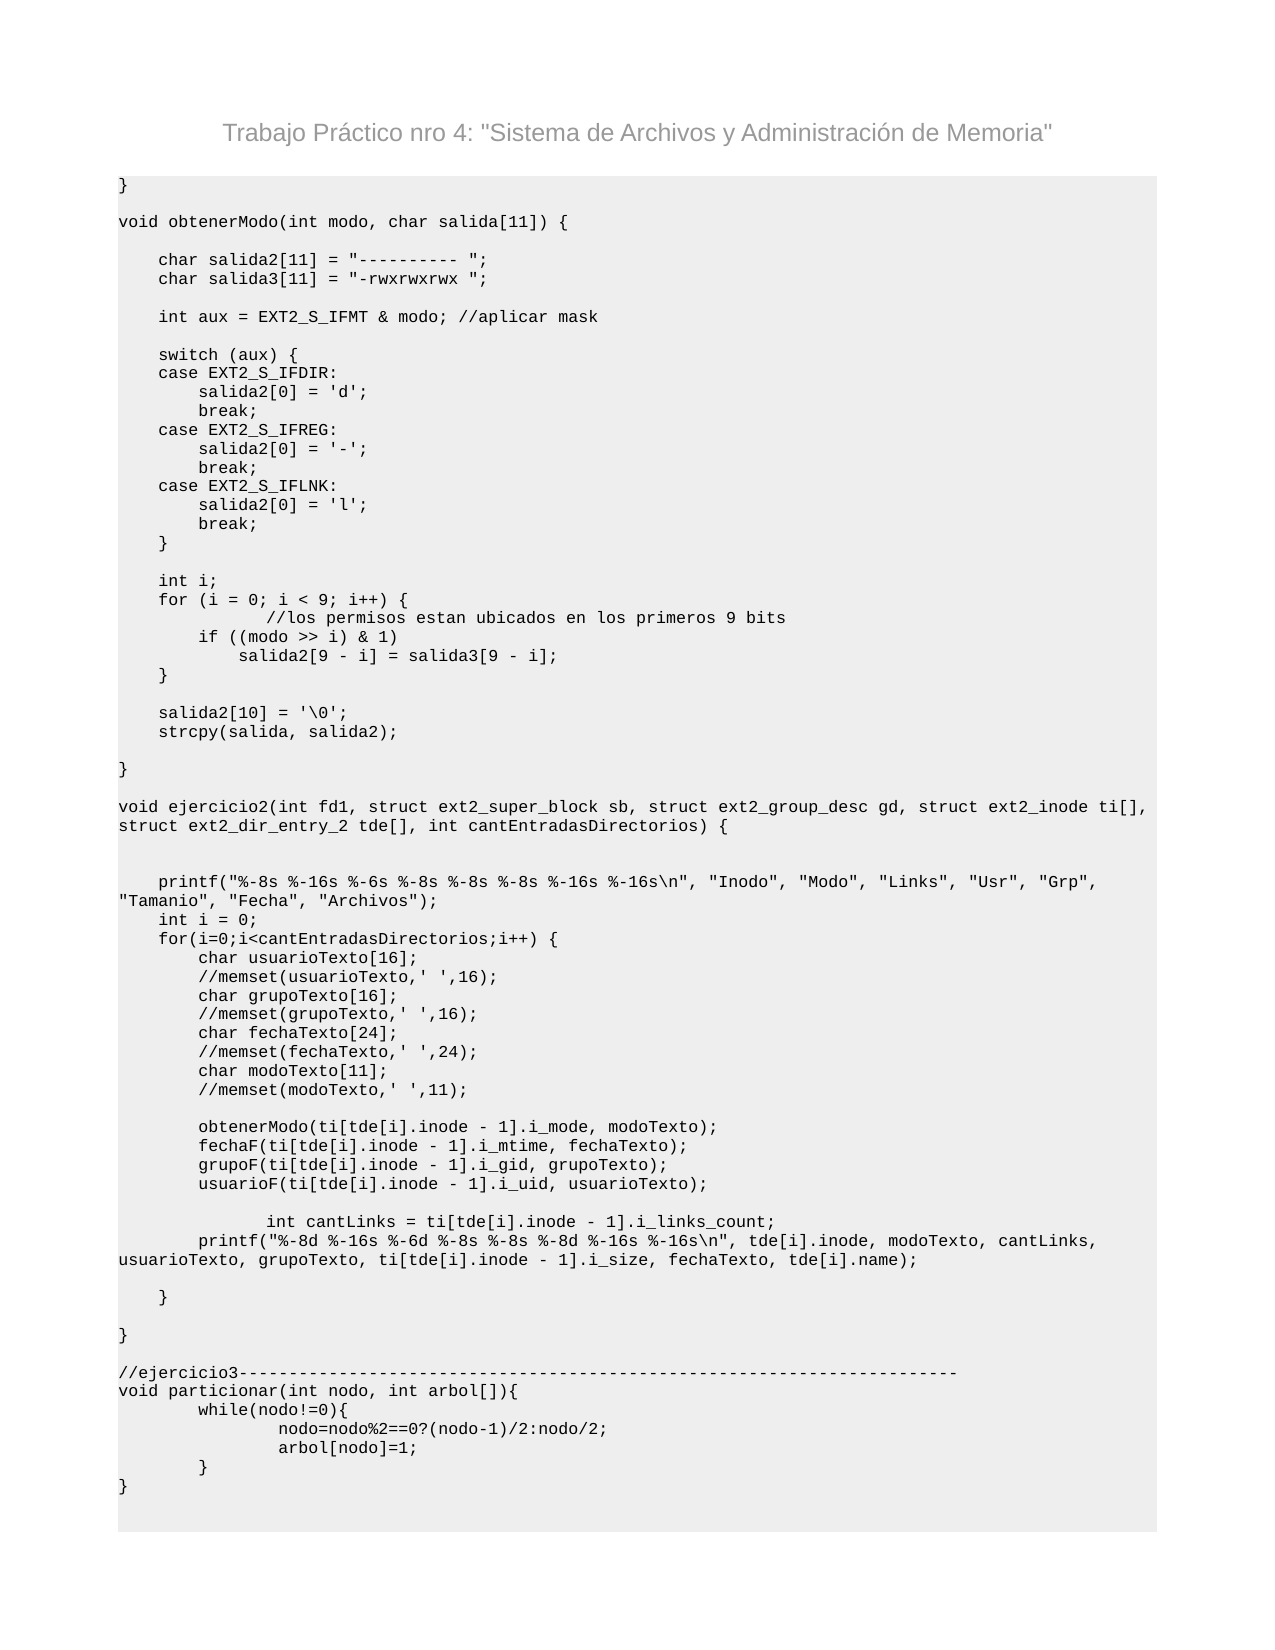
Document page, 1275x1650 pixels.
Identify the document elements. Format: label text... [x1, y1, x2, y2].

text void ejercicio2(int fd1, struct ext2_super_block sb, struct ext2_group_desc gd, struct ext2_inode ti[], struct ext2_dir_entry_2 tde[], int cantEntradasDirectorios) { [118, 798, 1157, 836]
text fechaF(ti[tde[i].inode - 1].i_mtime, fechaTexto); [118, 1138, 1157, 1157]
text char fechaTexto[24]; [118, 1025, 1157, 1044]
text //memset(usuarioTexto,' ',16); [118, 968, 1157, 987]
text strcpy(salida, salida2); [118, 723, 1157, 742]
text char salida3[11] = "-rwxrwxrwx "; [118, 271, 1157, 289]
text int cantLinks = ti[tde[i].inode - 1].i_links_count; [118, 1213, 1157, 1232]
text usuarioF(ti[tde[i].inode - 1].i_uid, usuarioTexto); [118, 1176, 1157, 1194]
text grupoF(ti[tde[i].inode - 1].i_gid, grupoTexto); [118, 1157, 1157, 1176]
text int aux = EXT2_S_IFMT & modo; //aplicar mask [118, 308, 1157, 327]
text char salida2[11] = "---------- "; [118, 252, 1157, 271]
text break; [118, 516, 1157, 534]
text //memset(modoTexto,' ',11); [118, 1081, 1157, 1100]
text break; [118, 403, 1157, 421]
text case EXT2_S_IFREG: [118, 421, 1157, 440]
text for(i=0;i<cantEntradasDirectorios;i++) { [118, 931, 1157, 949]
text while(nodo!=0){ [118, 1402, 1157, 1421]
text int i; [118, 572, 1157, 591]
text case EXT2_S_IFDIR: [118, 365, 1157, 384]
text } [118, 176, 1157, 195]
text } [118, 667, 1157, 685]
text //ejercicio3------------------------------------------------------------------------ [118, 1364, 1157, 1383]
text for (i = 0; i < 9; i++) { [118, 591, 1157, 610]
text obtenerModo(ti[tde[i].inode - 1].i_mode, modoTexto); [118, 1119, 1157, 1138]
text char usuarioTexto[16]; [118, 949, 1157, 968]
text arbol[nodo]=1; [118, 1439, 1157, 1458]
text if ((modo >> i) & 1) [118, 629, 1157, 648]
text printf("%-8s %-16s %-6s %-8s %-8s %-8s %-16s %-16s\n", "Inodo", "Modo", "Links", "Usr", "Grp", "Tamanio", "Fecha", "Archivos"); [118, 874, 1157, 912]
text salida2[0] = '-'; [118, 440, 1157, 459]
text void obtenerModo(int modo, char salida[11]) { [118, 214, 1157, 233]
text } [118, 1289, 1157, 1308]
text salida2[0] = 'l'; [118, 497, 1157, 516]
text nodo=nodo%2==0?(nodo-1)/2:nodo/2; [118, 1421, 1157, 1439]
text char grupoTexto[16]; [118, 987, 1157, 1006]
text salida2[0] = 'd'; [118, 384, 1157, 403]
text } [118, 1458, 1157, 1477]
text break; [118, 459, 1157, 478]
text printf("%-8d %-16s %-6d %-8s %-8s %-8d %-16s %-16s\n", tde[i].inode, modoTexto, cantLinks, usuarioTexto, grupoTexto, ti[tde[i].inode - 1].i_size, fechaTexto, tde[i].name); [118, 1232, 1157, 1270]
text //memset(grupoTexto,' ',16); [118, 1006, 1157, 1025]
text salida2[9 - i] = salida3[9 - i]; [118, 648, 1157, 667]
text switch (aux) { [118, 346, 1157, 365]
text } [118, 1326, 1157, 1345]
text //memset(fechaTexto,' ',24); [118, 1044, 1157, 1062]
text case EXT2_S_IFLNK: [118, 478, 1157, 497]
text } [118, 761, 1157, 780]
text salida2[10] = '\0'; [118, 704, 1157, 723]
text void particionar(int nodo, int arbol[]){ [118, 1383, 1157, 1402]
text int i = 0; [118, 912, 1157, 931]
text } [118, 534, 1157, 553]
text char modoTexto[11]; [118, 1062, 1157, 1081]
text //los permisos estan ubicados en los primeros 9 bits [118, 610, 1157, 629]
text } [118, 1477, 1157, 1496]
